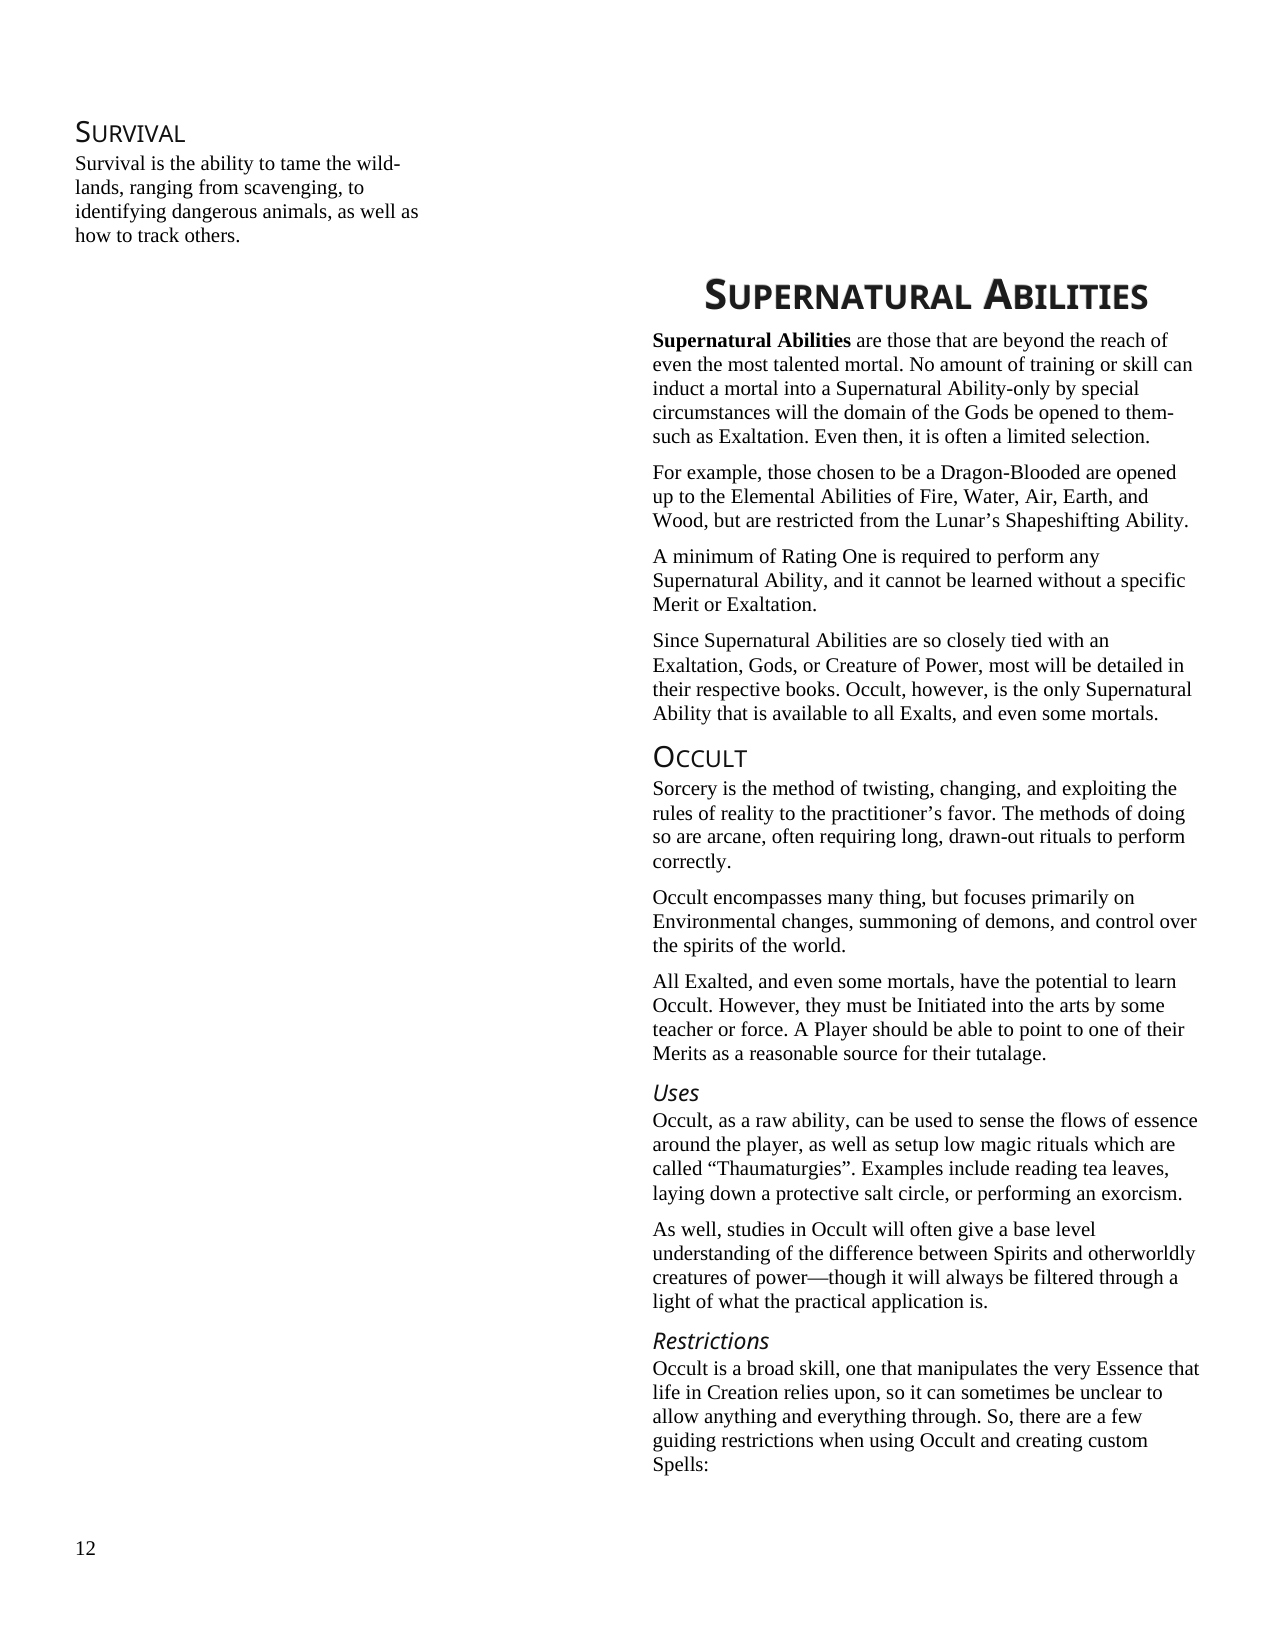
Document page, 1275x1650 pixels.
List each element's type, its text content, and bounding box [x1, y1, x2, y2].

text All Exalted, and even some mortals, have the potential to learn Occult. However, they must be Initiated into the arts by some teacher or force. A Player should be able to point to one of their Merits as a reasonable source for their tutalage. [652, 969, 1200, 1065]
text As well, studies in Occult will often give a base level understanding of the difference between Spirits and otherworldly creatures of power—though it will always be filtered through a light of what the practical application is. [652, 1216, 1200, 1313]
text Occult encompasses many thing, but focuses primarily on Environmental changes, summoning of demons, and control over the spirits of the world. [652, 884, 1200, 957]
subtitle Uses [652, 1077, 1200, 1108]
text Sorcery is the method of twisting, changing, and exploiting the rules of reality to the practitioner’s favor. The methods of doing so are arcane, often requiring long, drawn-out rituals to perform correctly. [652, 776, 1200, 873]
text For example, those chosen to be a Dragon-Blooded are opened up to the Elemental Abilities of Fire, Water, Air, Earth, and Wood, but are restricted from the Lunar’s Shapeshifting Ability. [652, 460, 1200, 532]
text Since Supernatural Abilities are so closely tied with an Exaltation, Gods, or Creature of Power, most will be detailed in their respective books. Occult, however, is the only Supernatural Ability that is available to all Exalts, and even some mortals. [652, 628, 1200, 725]
subtitle Restrictions [652, 1325, 1200, 1356]
text Survival is the ability to tame the wild-lands, ranging from scavenging, to identifying dangerous animals, as well as how to track others. [75, 151, 430, 247]
text Occult, as a raw ability, can be used to sense the flows of essence around the player, as well as setup low magic rituals which are called “Thaumaturgies”. Examples include reading tea leaves, laying down a protective salt circle, or performing an exorcism. [652, 1108, 1200, 1204]
subtitle Survival [75, 111, 430, 151]
text Supernatural Abilities are those that are beyond the reach of even the most talented mortal. No amount of training or skill can induct a mortal into a Supernatural Ability-only by special circumstances will the domain of the Gods be opened to them-such as Exaltation. Even then, it is often a limited selection. [652, 328, 1200, 448]
text A minimum of Rating One is required to perform any Supernatural Ability, and it cannot be learned without a specific Merit or Exaltation. [652, 544, 1200, 616]
subtitle Occult [652, 737, 1200, 776]
subtitle Supernatural Abilities [652, 265, 1200, 322]
text Occult is a broad skill, one that manipulates the very Essence that life in Creation relies upon, so it can sometimes be unclear to allow anything and everything through. So, there are a few guiding restrictions when using Occult and creating custom Spells: [652, 1356, 1200, 1476]
